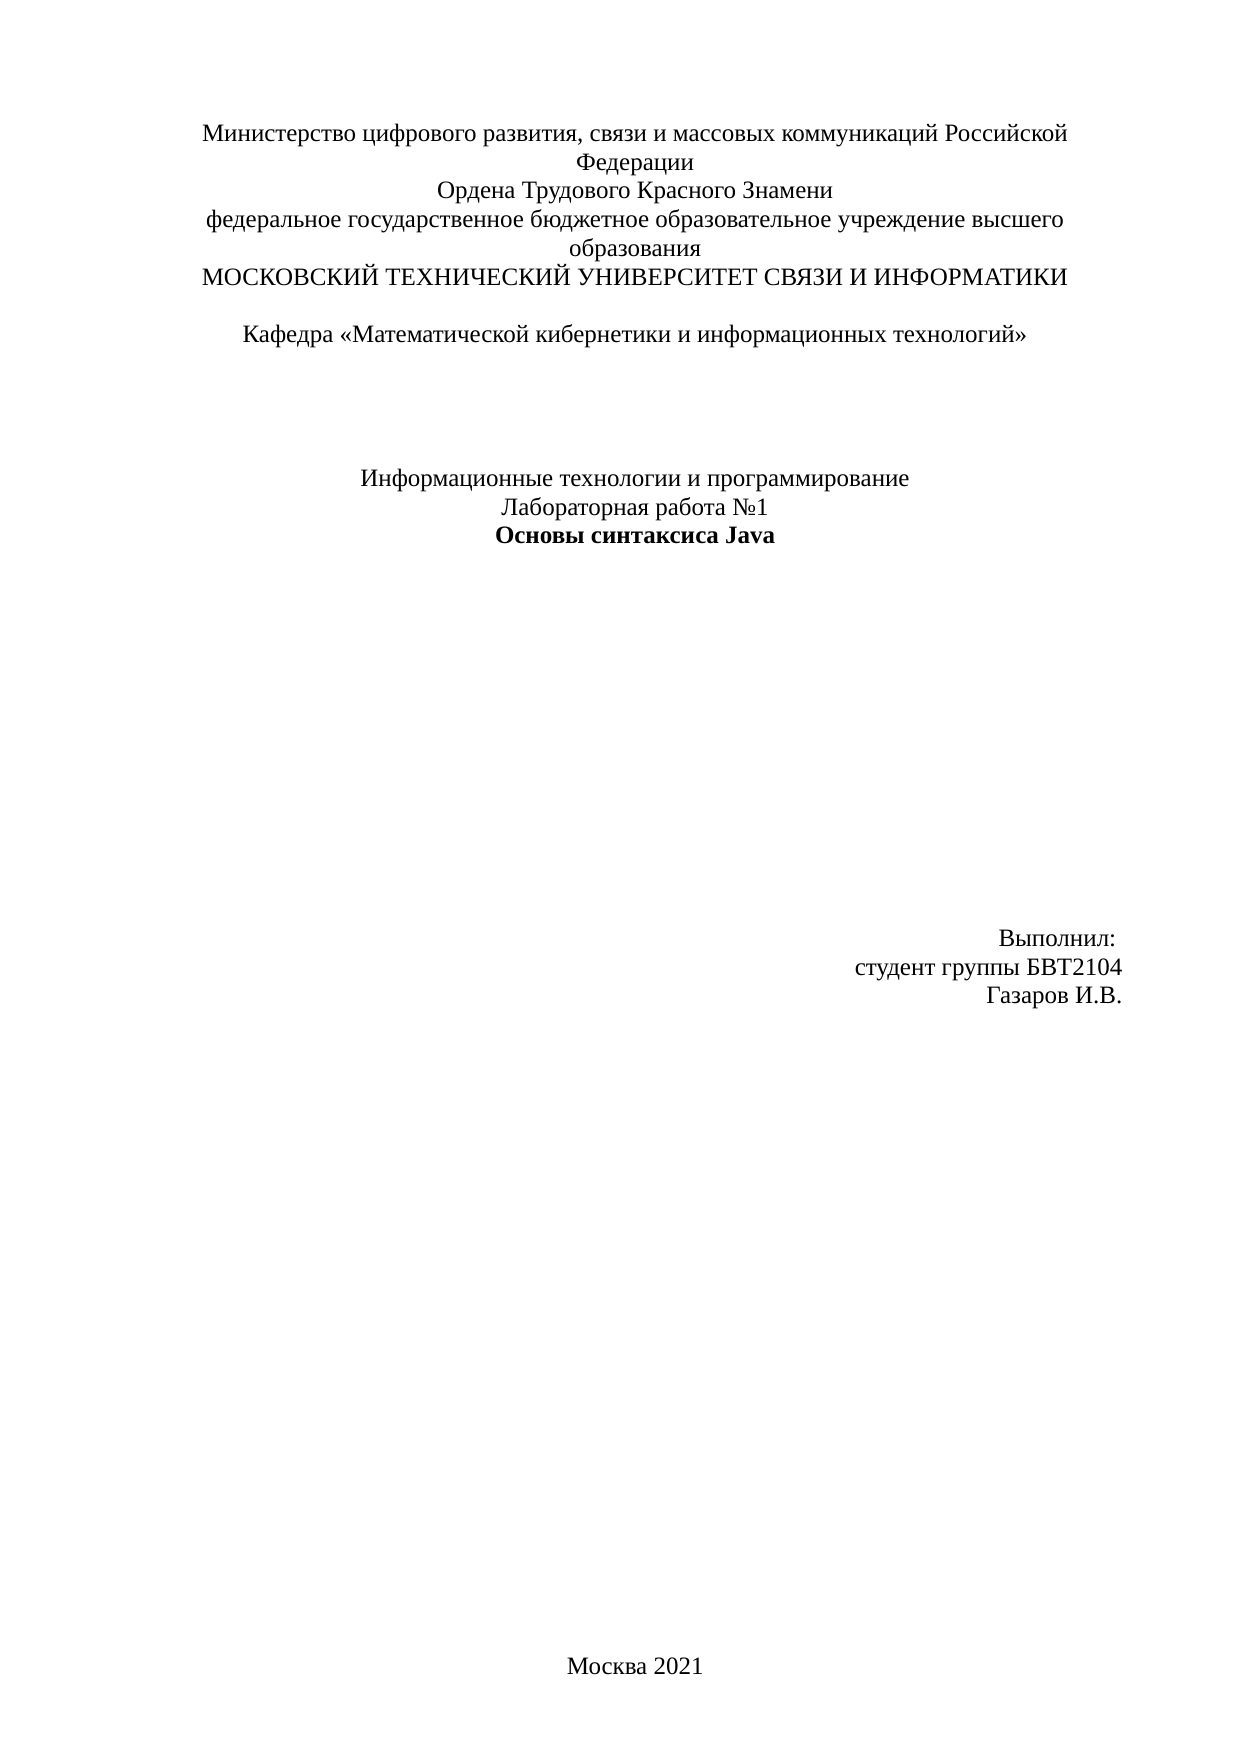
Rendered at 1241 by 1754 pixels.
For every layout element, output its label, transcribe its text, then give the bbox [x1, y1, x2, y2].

text Газаров И.В. [148, 981, 1122, 1009]
text МОСКОВСКИЙ ТЕХНИЧЕСКИЙ УНИВЕРСИТЕТ СВЯЗИ И ИНФОРМАТИКИ [148, 262, 1122, 291]
text Кафедра «Математической кибернетики и информационных технологий» [148, 319, 1122, 348]
text федеральное государственное бюджетное образовательное учреждение высшего образования [148, 204, 1122, 262]
text Информационные технологии и программирование [148, 463, 1122, 492]
text Выполнил: [148, 923, 1122, 952]
text Министерство цифрового развития, связи и массовых коммуникаций Российской Федерации [148, 118, 1122, 176]
text студент группы БВТ2104 [148, 952, 1122, 981]
text Основы синтаксиса Java [148, 521, 1122, 549]
text Ордена Трудового Красного Знамени [148, 176, 1122, 204]
text Лабораторная работа №1 [148, 492, 1122, 521]
